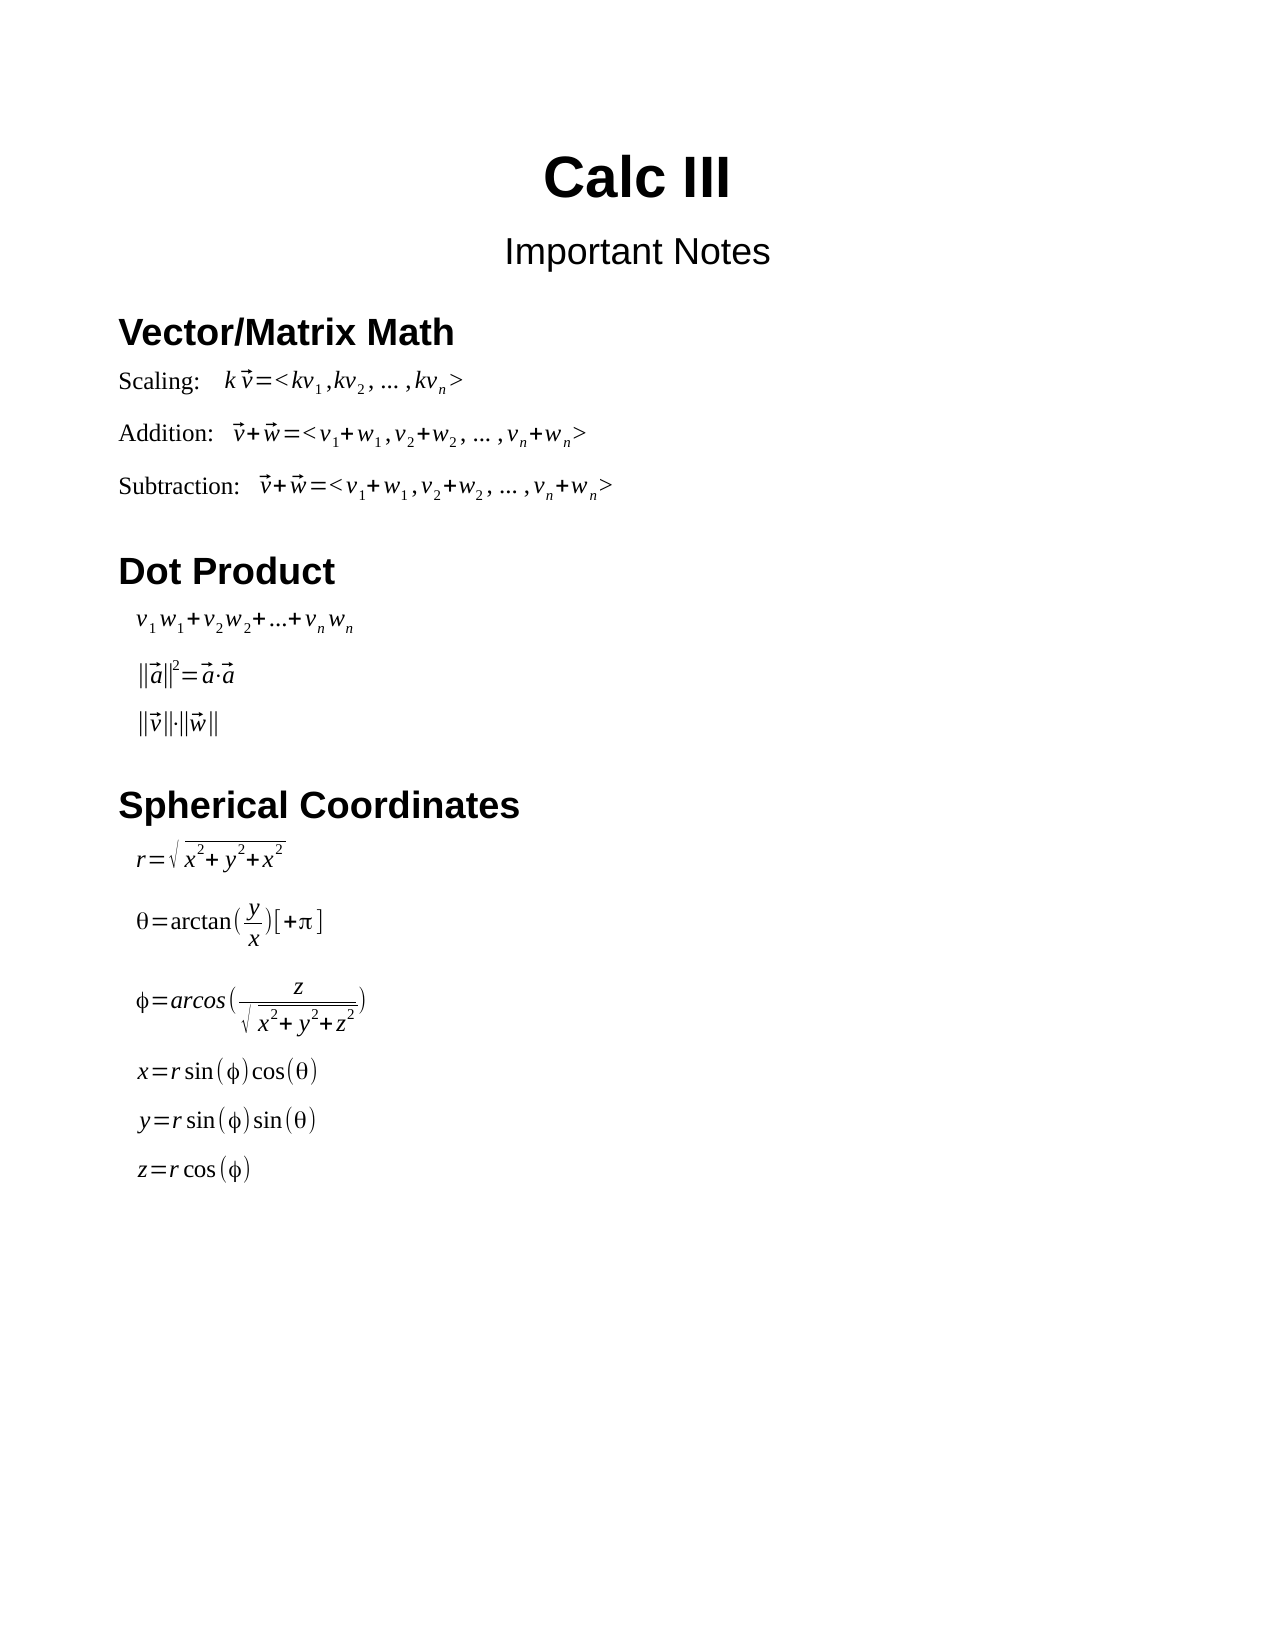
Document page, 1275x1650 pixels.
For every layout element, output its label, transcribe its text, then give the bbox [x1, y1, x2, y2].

subtitle Vector/Matrix Math [118, 309, 1157, 353]
subtitle Important Notes [118, 229, 1157, 272]
text Addition: [118, 418, 1157, 451]
text Subtraction: [118, 471, 1157, 503]
subtitle Spherical Coordinates [118, 783, 1157, 827]
title Calc III [118, 143, 1157, 210]
subtitle Dot Product [118, 549, 1157, 592]
text Scaling: [118, 366, 1157, 398]
